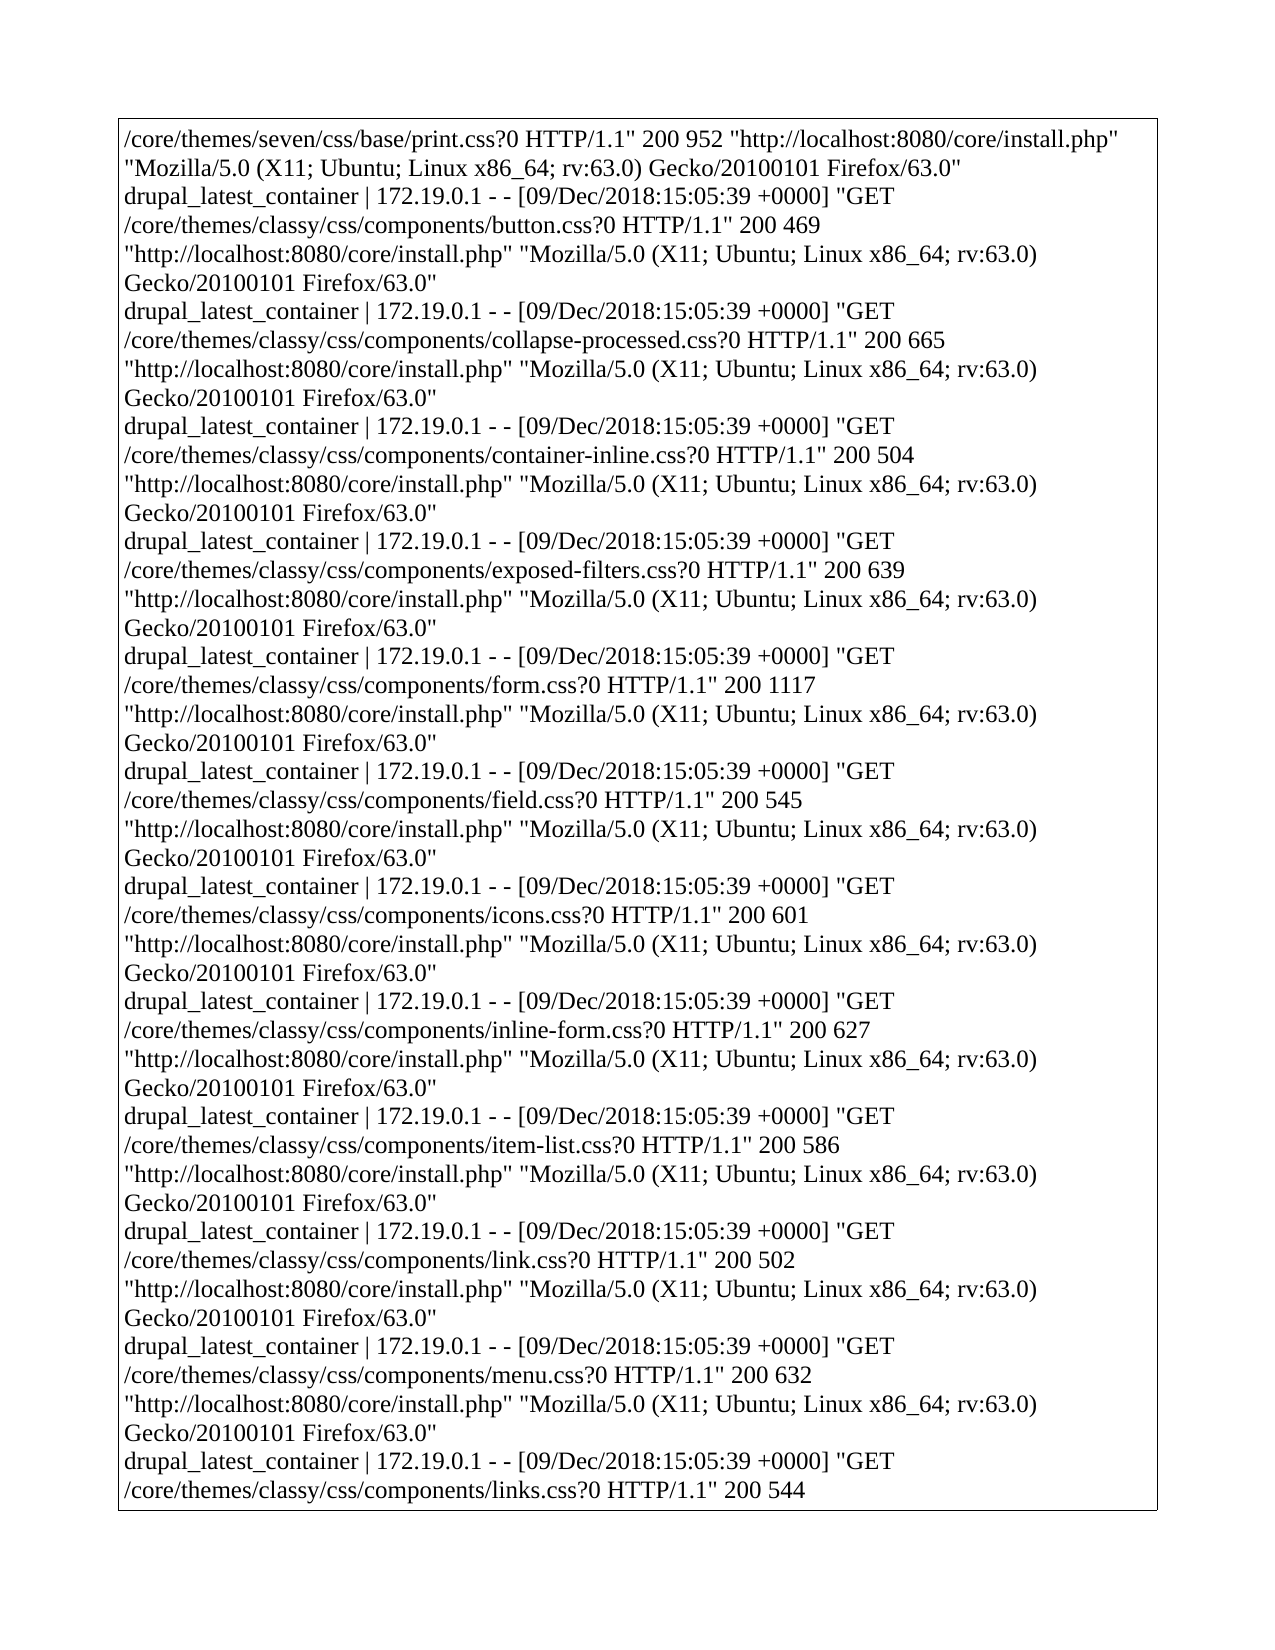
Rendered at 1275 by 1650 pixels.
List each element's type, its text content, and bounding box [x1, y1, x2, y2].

table_cell /core/themes/seven/css/base/print.css?0 HTTP/1.1" 200 952 "http://localhost:8080/core/install.php" "Mozilla/5.0 (X11; Ubuntu; Linux x86_64; rv:63.0) Gecko/20100101 Firefox/63.0" drupal_latest_container | 172.19.0.1 - - [09/Dec/2018:15:05:39 +0000] "GET /core/themes/classy/css/components/button.css?0 HTTP/1.1" 200 469 "http://localhost:8080/core/install.php" "Mozilla/5.0 (X11; Ubuntu; Linux x86_64; rv:63.0) Gecko/20100101 Firefox/63.0" drupal_latest_container | 172.19.0.1 - - [09/Dec/2018:15:05:39 +0000] "GET /core/themes/classy/css/components/collapse-processed.css?0 HTTP/1.1" 200 665 "http://localhost:8080/core/install.php" "Mozilla/5.0 (X11; Ubuntu; Linux x86_64; rv:63.0) Gecko/20100101 Firefox/63.0" drupal_latest_container | 172.19.0.1 - - [09/Dec/2018:15:05:39 +0000] "GET /core/themes/classy/css/components/container-inline.css?0 HTTP/1.1" 200 504 "http://localhost:8080/core/install.php" "Mozilla/5.0 (X11; Ubuntu; Linux x86_64; rv:63.0) Gecko/20100101 Firefox/63.0" drupal_latest_container | 172.19.0.1 - - [09/Dec/2018:15:05:39 +0000] "GET /core/themes/classy/css/components/exposed-filters.css?0 HTTP/1.1" 200 639 "http://localhost:8080/core/install.php" "Mozilla/5.0 (X11; Ubuntu; Linux x86_64; rv:63.0) Gecko/20100101 Firefox/63.0" drupal_latest_container | 172.19.0.1 - - [09/Dec/2018:15:05:39 +0000] "GET /core/themes/classy/css/components/form.css?0 HTTP/1.1" 200 1117 "http://localhost:8080/core/install.php" "Mozilla/5.0 (X11; Ubuntu; Linux x86_64; rv:63.0) Gecko/20100101 Firefox/63.0" drupal_latest_container | 172.19.0.1 - - [09/Dec/2018:15:05:39 +0000] "GET /core/themes/classy/css/components/field.css?0 HTTP/1.1" 200 545 "http://localhost:8080/core/install.php" "Mozilla/5.0 (X11; Ubuntu; Linux x86_64; rv:63.0) Gecko/20100101 Firefox/63.0" drupal_latest_container | 172.19.0.1 - - [09/Dec/2018:15:05:39 +0000] "GET /core/themes/classy/css/components/icons.css?0 HTTP/1.1" 200 601 "http://localhost:8080/core/install.php" "Mozilla/5.0 (X11; Ubuntu; Linux x86_64; rv:63.0) Gecko/20100101 Firefox/63.0" drupal_latest_container | 172.19.0.1 - - [09/Dec/2018:15:05:39 +0000] "GET /core/themes/classy/css/components/inline-form.css?0 HTTP/1.1" 200 627 "http://localhost:8080/core/install.php" "Mozilla/5.0 (X11; Ubuntu; Linux x86_64; rv:63.0) Gecko/20100101 Firefox/63.0" drupal_latest_container | 172.19.0.1 - - [09/Dec/2018:15:05:39 +0000] "GET /core/themes/classy/css/components/item-list.css?0 HTTP/1.1" 200 586 "http://localhost:8080/core/install.php" "Mozilla/5.0 (X11; Ubuntu; Linux x86_64; rv:63.0) Gecko/20100101 Firefox/63.0" drupal_latest_container | 172.19.0.1 - - [09/Dec/2018:15:05:39 +0000] "GET /core/themes/classy/css/components/link.css?0 HTTP/1.1" 200 502 "http://localhost:8080/core/install.php" "Mozilla/5.0 (X11; Ubuntu; Linux x86_64; rv:63.0) Gecko/20100101 Firefox/63.0" drupal_latest_container | 172.19.0.1 - - [09/Dec/2018:15:05:39 +0000] "GET /core/themes/classy/css/components/menu.css?0 HTTP/1.1" 200 632 "http://localhost:8080/core/install.php" "Mozilla/5.0 (X11; Ubuntu; Linux x86_64; rv:63.0) Gecko/20100101 Firefox/63.0" drupal_latest_container | 172.19.0.1 - - [09/Dec/2018:15:05:39 +0000] "GET /core/themes/classy/css/components/links.css?0 HTTP/1.1" 200 544 [119, 119, 1157, 1510]
